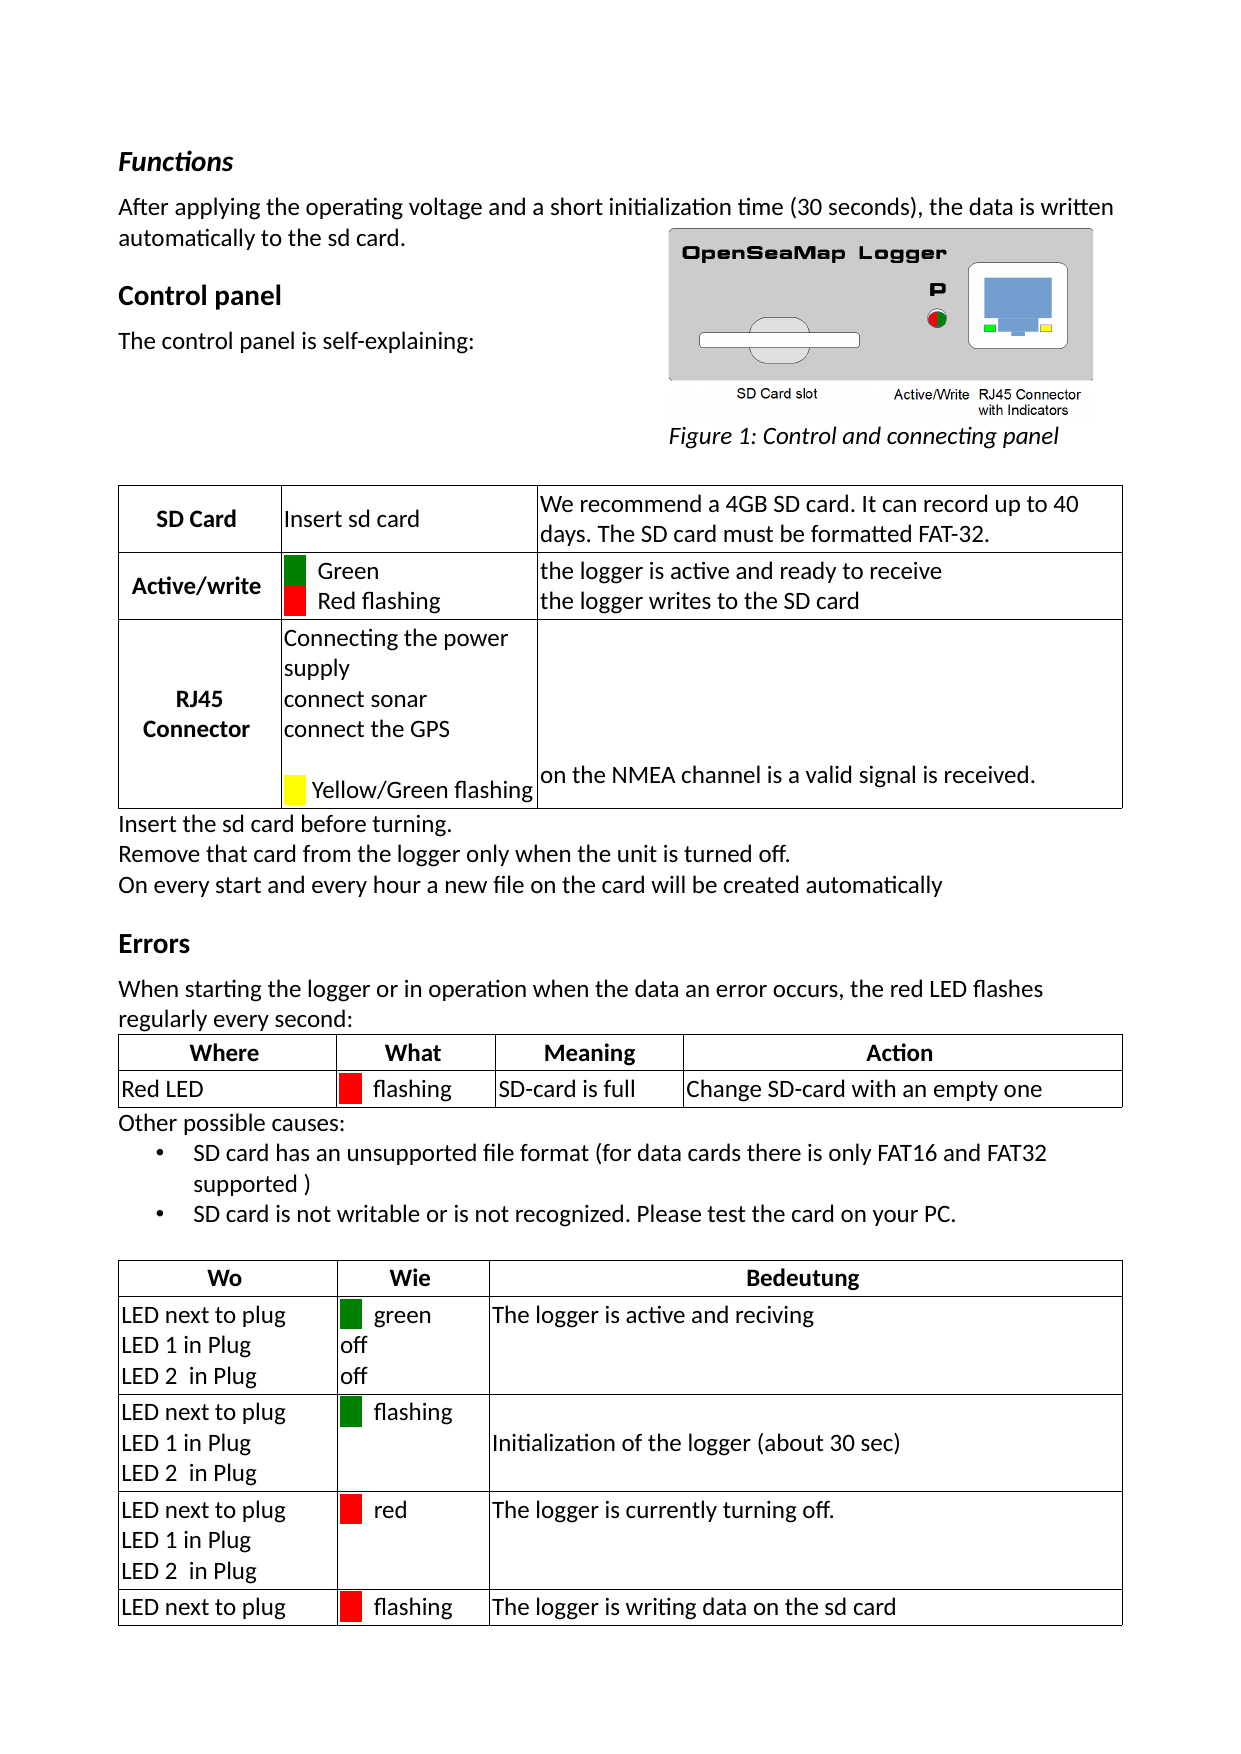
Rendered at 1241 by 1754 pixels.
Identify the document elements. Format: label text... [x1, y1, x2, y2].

table_cell flashing [338, 1590, 489, 1625]
table_cell SD-card is full [496, 1071, 683, 1107]
subtitle Errors [118, 925, 1122, 960]
table_cell green off off [338, 1297, 489, 1393]
table_cell Red LED [119, 1071, 336, 1107]
table_cell The logger is writing data on the sd card [490, 1590, 1122, 1625]
table_cell RJ45 Connector [119, 620, 281, 808]
table_cell Green Red flashing [282, 553, 537, 619]
table_header What [337, 1035, 495, 1070]
table_cell LED next to plug [119, 1590, 337, 1625]
table_header Where [119, 1035, 336, 1070]
table_header Wie [338, 1261, 489, 1296]
table_cell Change SD-card with an empty one [684, 1071, 1122, 1107]
table_cell the logger is active and ready to receive the logger writes to the SD card [538, 553, 1122, 619]
table_cell LED next to plug LED 1 in Plug LED 2 in Plug [119, 1395, 337, 1491]
list SD card is not writable or is not recognized. Please test the card on your PC. [156, 1198, 1122, 1229]
table_cell red [338, 1492, 489, 1588]
subtitle [1094, 277, 1122, 313]
text After applying the operating voltage and a short initialization time (30 seconds), the data is written automatically to the sd card. [118, 191, 1122, 252]
table_cell on the NMEA channel is a valid signal is received. [538, 620, 1122, 808]
table_header Meaning [496, 1035, 683, 1070]
text When starting the logger or in operation when the data an error occurs, the red LED flashes regularly every second: [118, 973, 1122, 1034]
subtitle Control panel [118, 277, 668, 313]
table_cell flashing [337, 1071, 495, 1107]
table_header Bedeutung [490, 1261, 1122, 1296]
table_cell The logger is currently turning off. [490, 1492, 1122, 1588]
table_cell flashing [338, 1395, 489, 1491]
table_cell Initialization of the logger (about 30 sec) [490, 1395, 1122, 1491]
table_header We recommend a 4GB SD card. It can record up to 40 days. The SD card must be formatted FAT-32. [538, 486, 1122, 552]
table_header Action [684, 1035, 1122, 1070]
text The control panel is self-explaining: [118, 325, 668, 356]
text Other possible causes: [118, 1108, 1122, 1137]
table_header Insert sd card [282, 486, 537, 552]
table_header Wo [119, 1261, 337, 1296]
table_cell LED next to plug LED 1 in Plug LED 2 in Plug [119, 1492, 337, 1588]
list SD card has an unsupported file format (for data cards there is only FAT16 and FAT32 supported ) [156, 1137, 1122, 1198]
picture [668, 228, 1094, 421]
text [669, 451, 1093, 473]
subtitle Functions [118, 143, 1122, 179]
text [1094, 325, 1122, 356]
text Insert the sd card before turning. Remove that card from the logger only when the unit is turned off. On every start and every hour a new file on the card will be created automatically [118, 809, 1122, 900]
table_cell Active/write [119, 553, 281, 619]
table_cell Connecting the power supply connect sonar connect the GPS Yellow/Green flashing [282, 620, 537, 808]
table_header SD Card [119, 486, 281, 552]
table_cell The logger is active and reciving [490, 1297, 1122, 1393]
table_cell LED next to plug LED 1 in Plug LED 2 in Plug [119, 1297, 337, 1393]
text Figure 1: Control and connecting panel [669, 421, 1093, 451]
